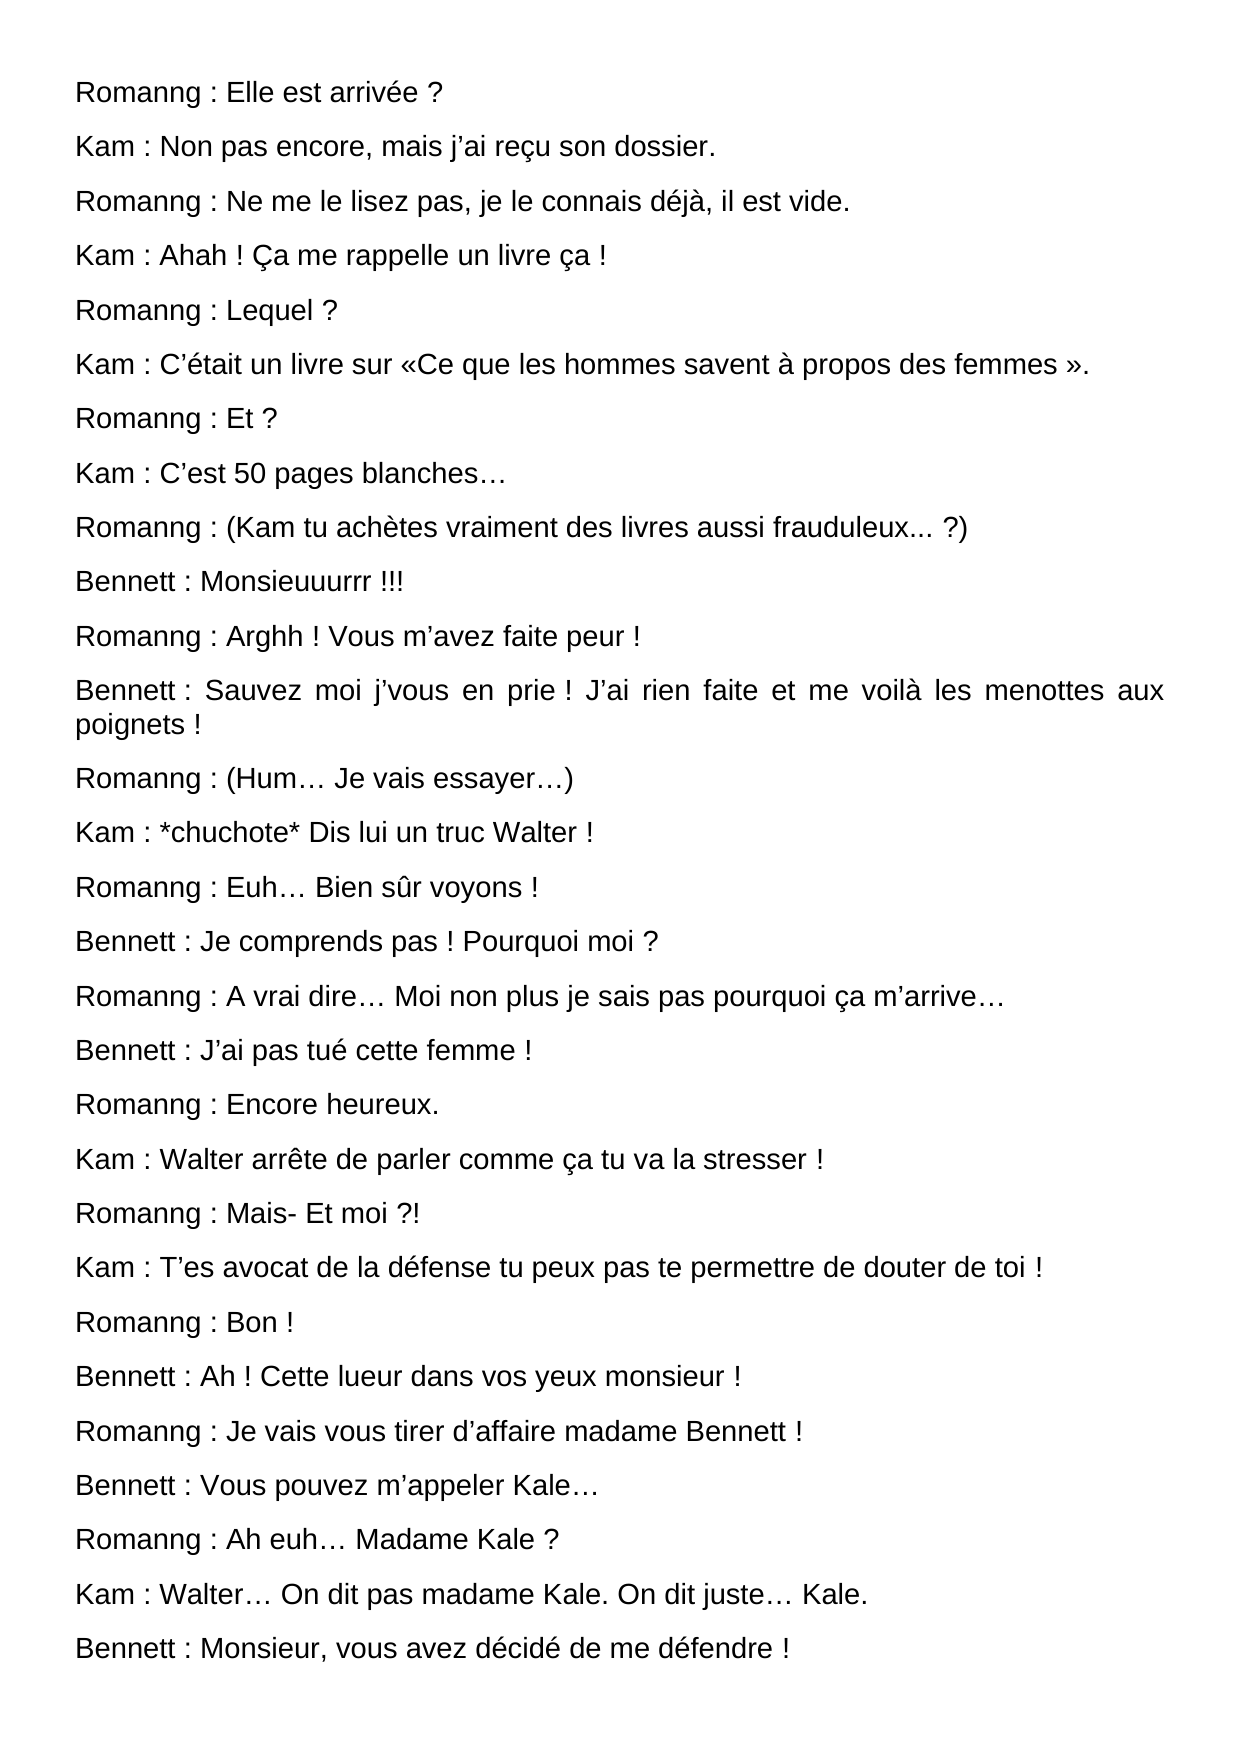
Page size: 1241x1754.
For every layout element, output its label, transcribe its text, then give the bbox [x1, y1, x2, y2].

text Kam : Ahah ! Ça me rappelle un livre ça ! [75, 238, 1165, 272]
text Bennett : Je comprends pas ! Pourquoi moi ? [75, 924, 1165, 958]
text Kam : C’était un livre sur «Ce que les hommes savent à propos des femmes ». [75, 347, 1165, 380]
text Romanng : Lequel ? [75, 292, 1165, 326]
text Kam : Walter arrête de parler comme ça tu va la stresser ! [75, 1142, 1165, 1175]
text Bennett : Monsieuuurrr !!! [75, 564, 1165, 598]
text Kam : C’est 50 pages blanches… [75, 456, 1165, 489]
text Romanng : A vrai dire… Moi non plus je sais pas pourquoi ça m’arrive… [75, 978, 1165, 1012]
text Bennett : Sauvez moi j’vous en prie ! J’ai rien faite et me voilà les menottes aux poignets ! [75, 673, 1165, 740]
text Romanng : Et ? [75, 401, 1165, 435]
text Romanng : (Kam tu achètes vraiment des livres aussi frauduleux... ?) [75, 510, 1165, 543]
text Romanng : Ne me le lisez pas, je le connais déjà, il est vide. [75, 184, 1165, 217]
text Kam : *chuchote* Dis lui un truc Walter ! [75, 815, 1165, 849]
text Romanng : Encore heureux. [75, 1087, 1165, 1121]
text Romanng : Bon ! [75, 1305, 1165, 1338]
text Romanng : Euh… Bien sûr voyons ! [75, 870, 1165, 903]
text Romanng : Ah euh… Madame Kale ? [75, 1522, 1165, 1556]
text Romanng : Arghh ! Vous m’avez faite peur ! [75, 619, 1165, 652]
text Bennett : Monsieur, vous avez décidé de me défendre ! [75, 1631, 1165, 1664]
text Bennett : Vous pouvez m’appeler Kale… [75, 1468, 1165, 1501]
text Romanng : (Hum… Je vais essayer…) [75, 761, 1165, 794]
text Romanng : Je vais vous tirer d’affaire madame Bennett ! [75, 1413, 1165, 1447]
text Kam : Non pas encore, mais j’ai reçu son dossier. [75, 129, 1165, 163]
text Kam : Walter… On dit pas madame Kale. On dit juste… Kale. [75, 1577, 1165, 1610]
text Bennett : Ah ! Cette lueur dans vos yeux monsieur ! [75, 1359, 1165, 1393]
text Romanng : Elle est arrivée ? [75, 75, 1165, 108]
text Romanng : Mais- Et moi ?! [75, 1196, 1165, 1229]
text Bennett : J’ai pas tué cette femme ! [75, 1033, 1165, 1066]
text Kam : T’es avocat de la défense tu peux pas te permettre de douter de toi ! [75, 1250, 1165, 1284]
